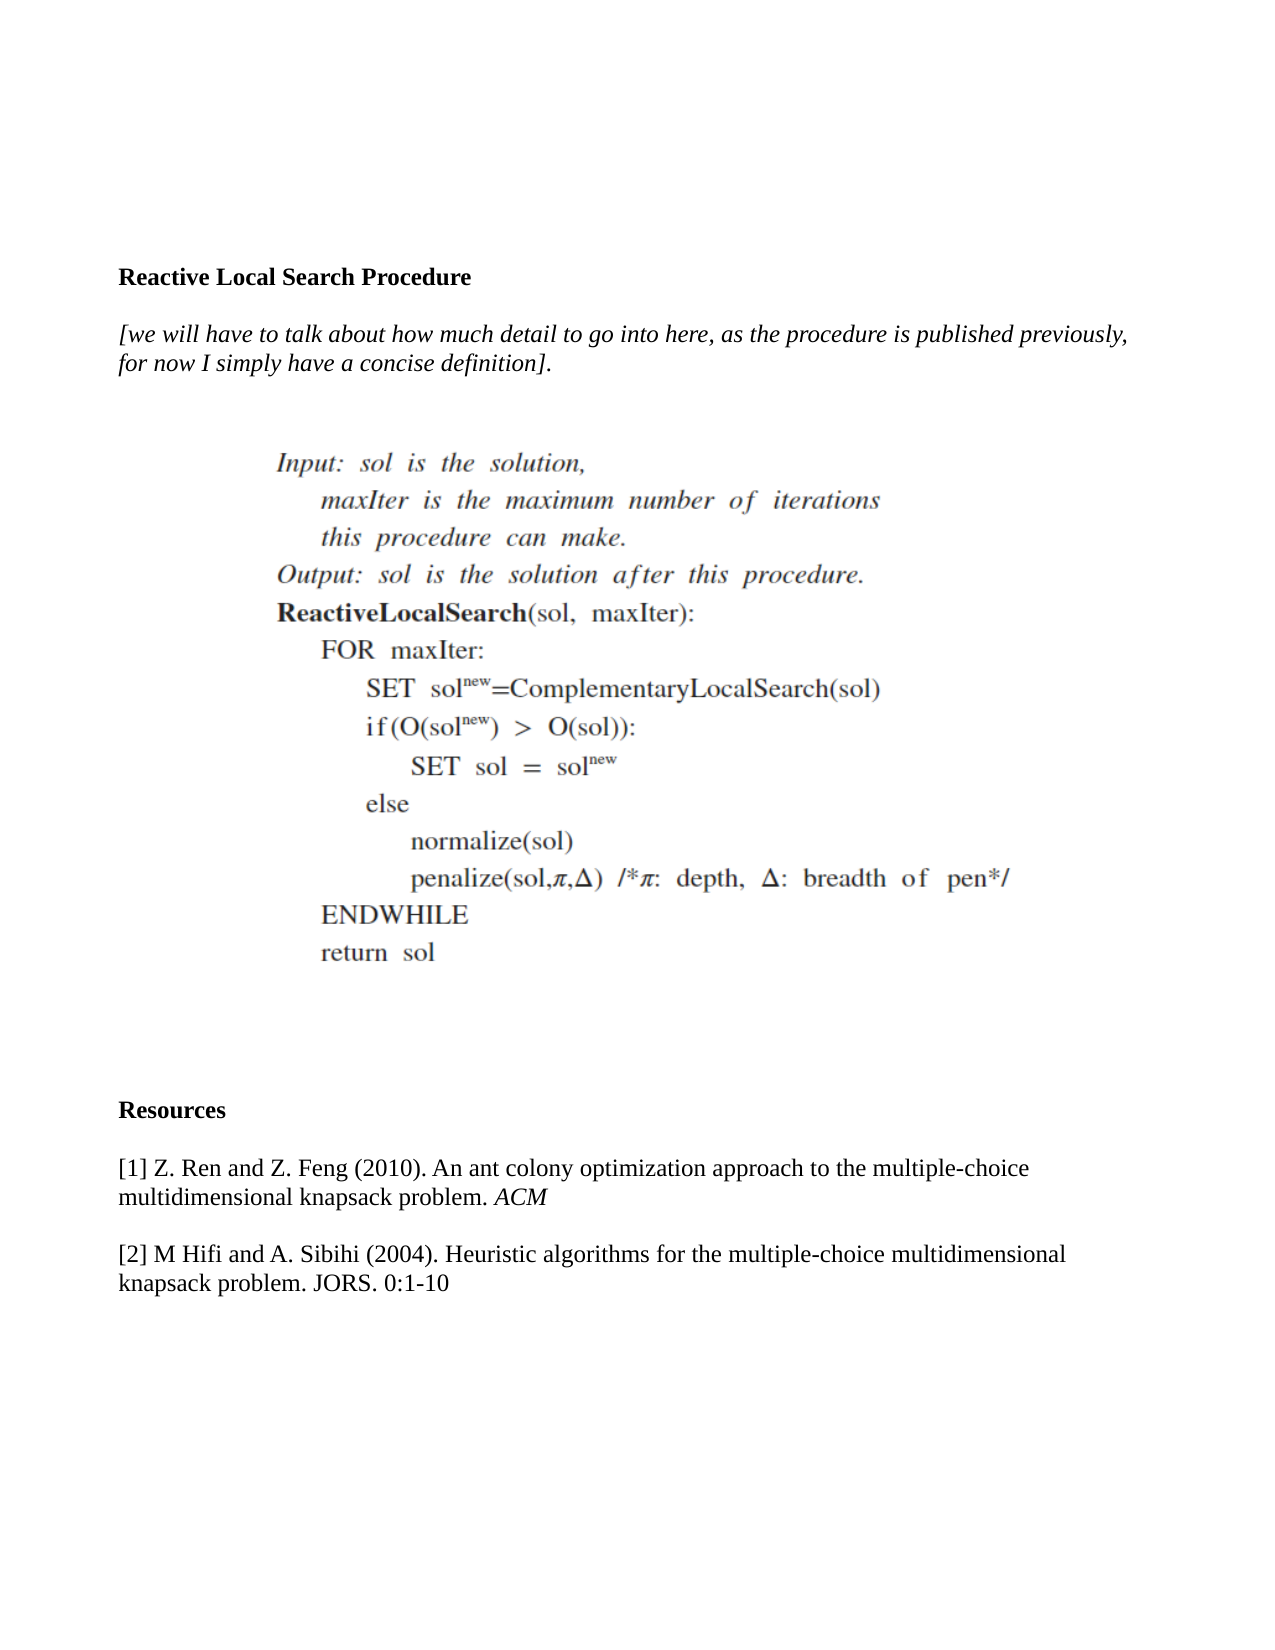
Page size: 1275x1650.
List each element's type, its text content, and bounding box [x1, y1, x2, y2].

picture [271, 447, 1014, 971]
text Resources [118, 1096, 1157, 1124]
text [1] Z. Ren and Z. Feng (2010). An ant colony optimization approach to the multiple-choice multidimensional knapsack problem. ACM [118, 1153, 1157, 1211]
text [we will have to talk about how much detail to go into here, as the procedure is published previously, for now I simply have a concise definition]. [118, 319, 1157, 377]
text Reactive Local Search Procedure [118, 262, 1157, 291]
text [2] M Hifi and A. Sibihi (2004). Heuristic algorithms for the multiple-choice multidimensional knapsack problem. JORS. 0:1-10 [118, 1239, 1157, 1297]
